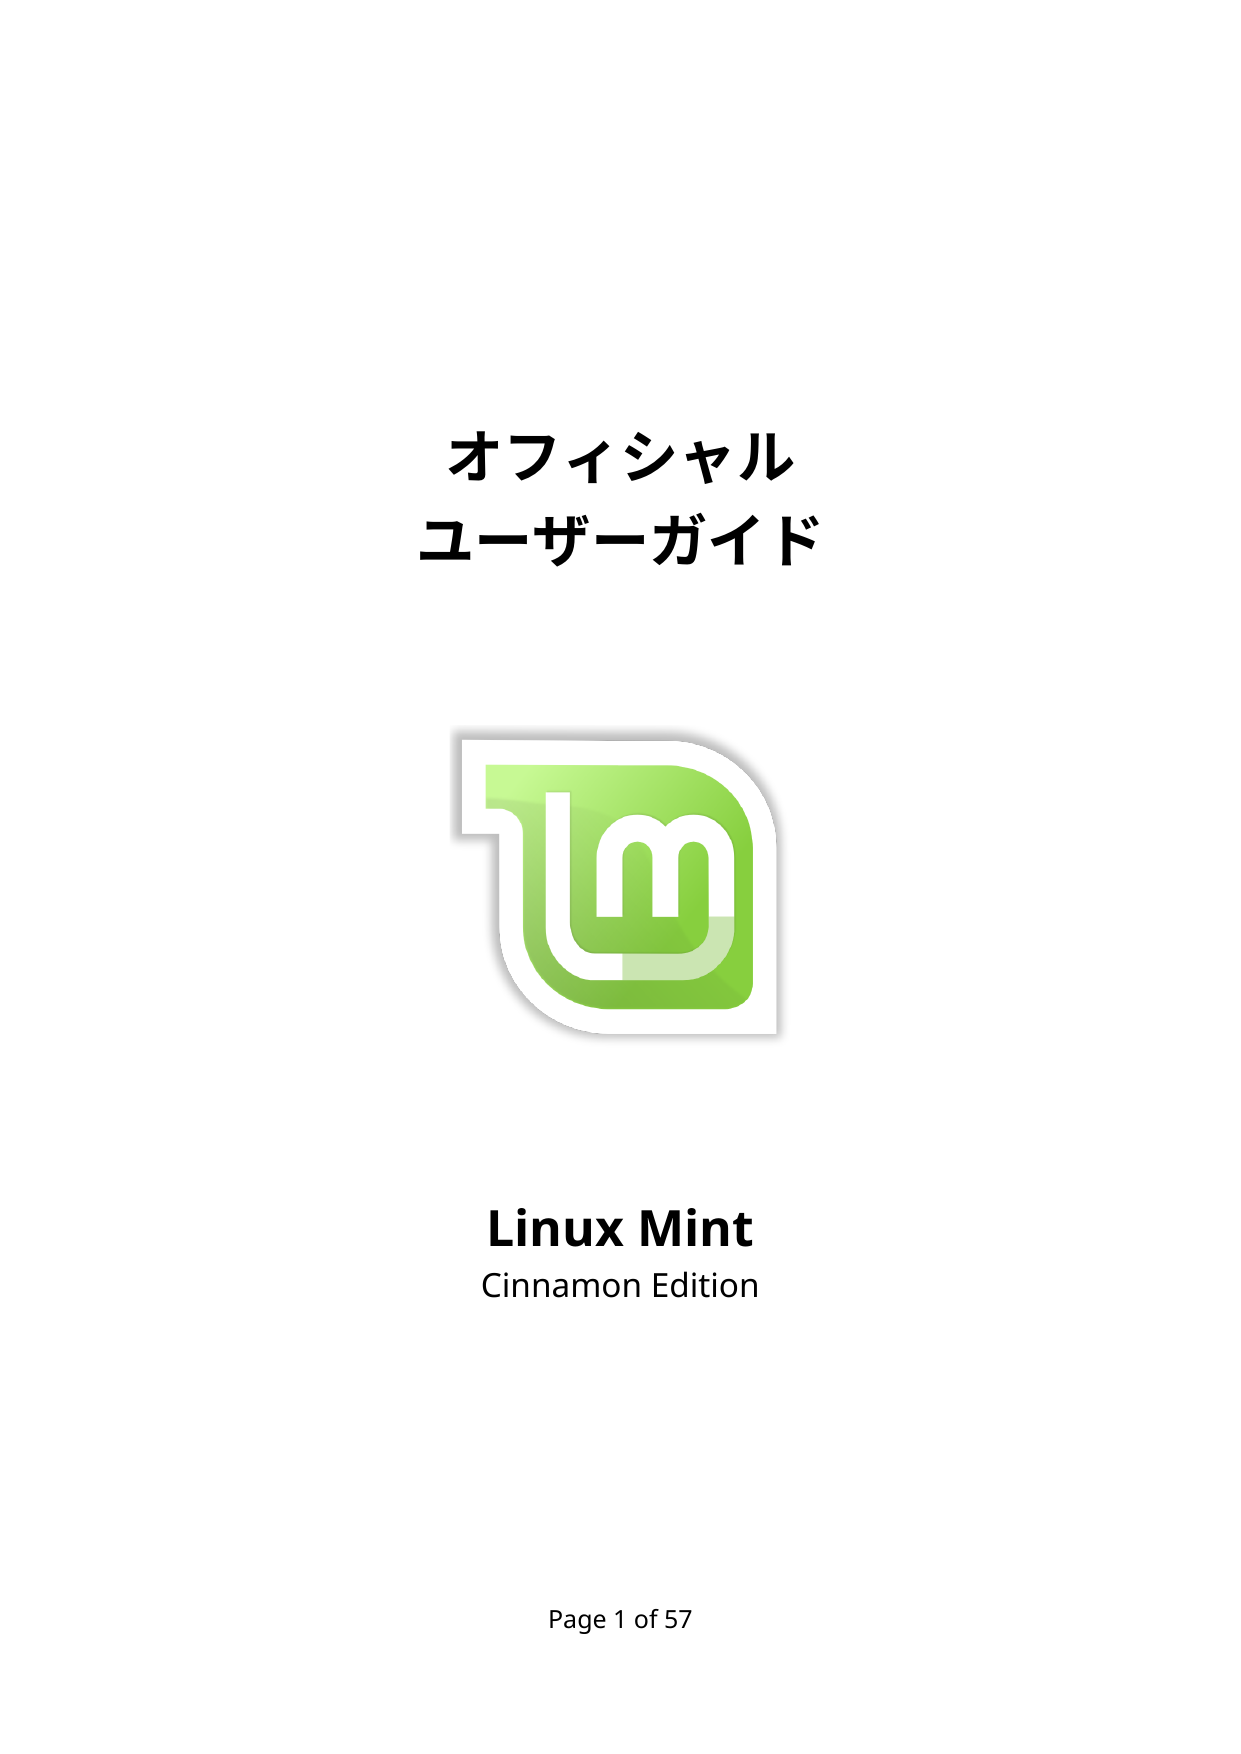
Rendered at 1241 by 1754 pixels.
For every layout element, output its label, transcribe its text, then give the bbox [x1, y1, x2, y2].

picture [449, 725, 791, 1048]
text ユーザーガイド [118, 495, 1122, 579]
text Linux Mint [118, 1193, 1122, 1261]
text Cinnamon Edition [118, 1261, 1122, 1307]
text オフィシャル [118, 411, 1122, 495]
